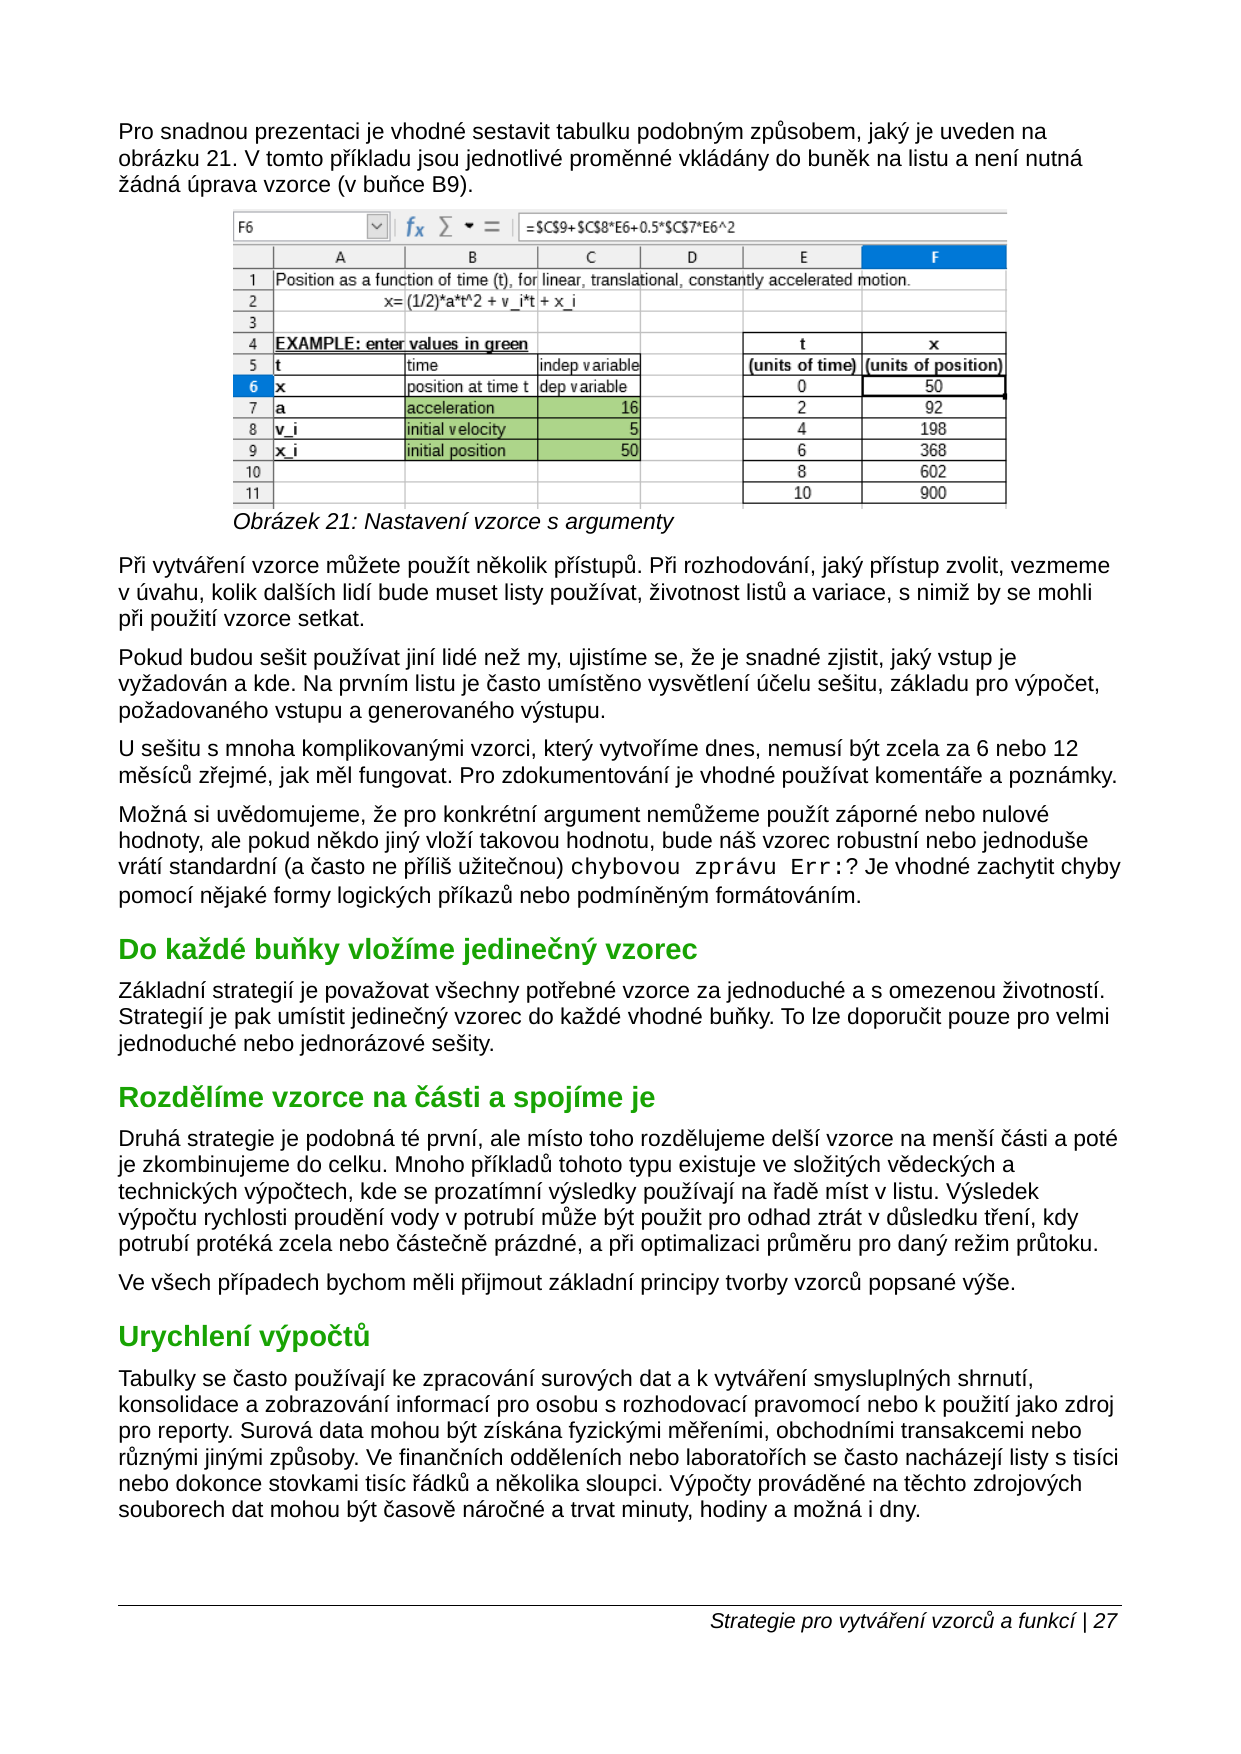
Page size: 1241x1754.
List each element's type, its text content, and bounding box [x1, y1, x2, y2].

text U sešitu s mnoha komplikovanými vzorci, který vytvoříme dnes, nemusí být zcela za 6 nebo 12 měsíců zřejmé, jak měl fungovat. Pro zdokumentování je vhodné používat komentáře a poznámky. [118, 735, 1122, 788]
text Druhá strategie je podobná té první, ale místo toho rozdělujeme delší vzorce na menší části a poté je zkombinujeme do celku. Mnoho příkladů tohoto typu existuje ve složitých vědeckých a technických výpočtech, kde se prozatímní výsledky používají na řadě míst v listu. Výsledek výpočtu rychlosti proudění vody v potrubí může být použit pro odhad ztrát v důsledku tření, kdy potrubí protéká zcela nebo částečně prázdné, a při optimalizaci průměru pro daný režim průtoku. [118, 1125, 1122, 1257]
subtitle Rozdělíme vzorce na části a spojíme je [118, 1080, 1122, 1113]
picture [233, 209, 1008, 509]
subtitle Do každé buňky vložíme jedinečný vzorec [118, 932, 1122, 965]
text Pokud budou sešit používat jiní lidé než my, ujistíme se, že je snadné zjistit, jaký vstup je vyžadován a kde. Na prvním listu je často umístěno vysvětlení účelu sešitu, základu pro výpočet, požadovaného vstupu a generovaného výstupu. [118, 644, 1122, 723]
text Ve všech případech bychom měli přijmout základní principy tvorby vzorců popsané výše. [118, 1269, 1122, 1296]
text Pro snadnou prezentaci je vhodné sestavit tabulku podobným způsobem, jaký je uveden na obrázku 21. V tomto příkladu jsou jednotlivé proměnné vkládány do buněk na listu a není nutná žádná úprava vzorce (v buňce B9). [118, 118, 1122, 197]
text Při vytváření vzorce můžete použít několik přístupů. Při rozhodování, jaký přístup zvolit, vezmeme v úvahu, kolik dalších lidí bude muset listy používat, životnost listů a variace, s nimiž by se mohli při použití vzorce setkat. [118, 552, 1122, 631]
text Obrázek 21: Nastavení vzorce s argumenty [233, 509, 1008, 534]
text Tabulky se často používají ke zpracování surových dat a k vytváření smysluplných shrnutí, konsolidace a zobrazování informací pro osobu s rozhodovací pravomocí nebo k použití jako zdroj pro reporty. Surová data mohou být získána fyzickými měřeními, obchodními transakcemi nebo různými jinými způsoby. Ve finančních odděleních nebo laboratořích se často nacházejí listy s tisíci nebo dokonce stovkami tisíc řádků a několika sloupci. Výpočty prováděné na těchto zdrojových souborech dat mohou být časově náročné a trvat minuty, hodiny a možná i dny. [118, 1364, 1122, 1523]
text Možná si uvědomujeme, že pro konkrétní argument nemůžeme použít záporné nebo nulové hodnoty, ale pokud někdo jiný vloží takovou hodnotu, bude náš vzorec robustní nebo jednoduše vrátí standardní (a často ne příliš užitečnou) chybovou zprávu Err:? Je vhodné zachytit chyby pomocí nějaké formy logických příkazů nebo podmíněným formátováním. [118, 801, 1122, 908]
subtitle Urychlení výpočtů [118, 1319, 1122, 1353]
text Základní strategií je považovat všechny potřebné vzorce za jednoduché a s omezenou životností. Strategií je pak umístit jedinečný vzorec do každé vhodné buňky. To lze doporučit pouze pro velmi jednoduché nebo jednorázové sešity. [118, 977, 1122, 1056]
